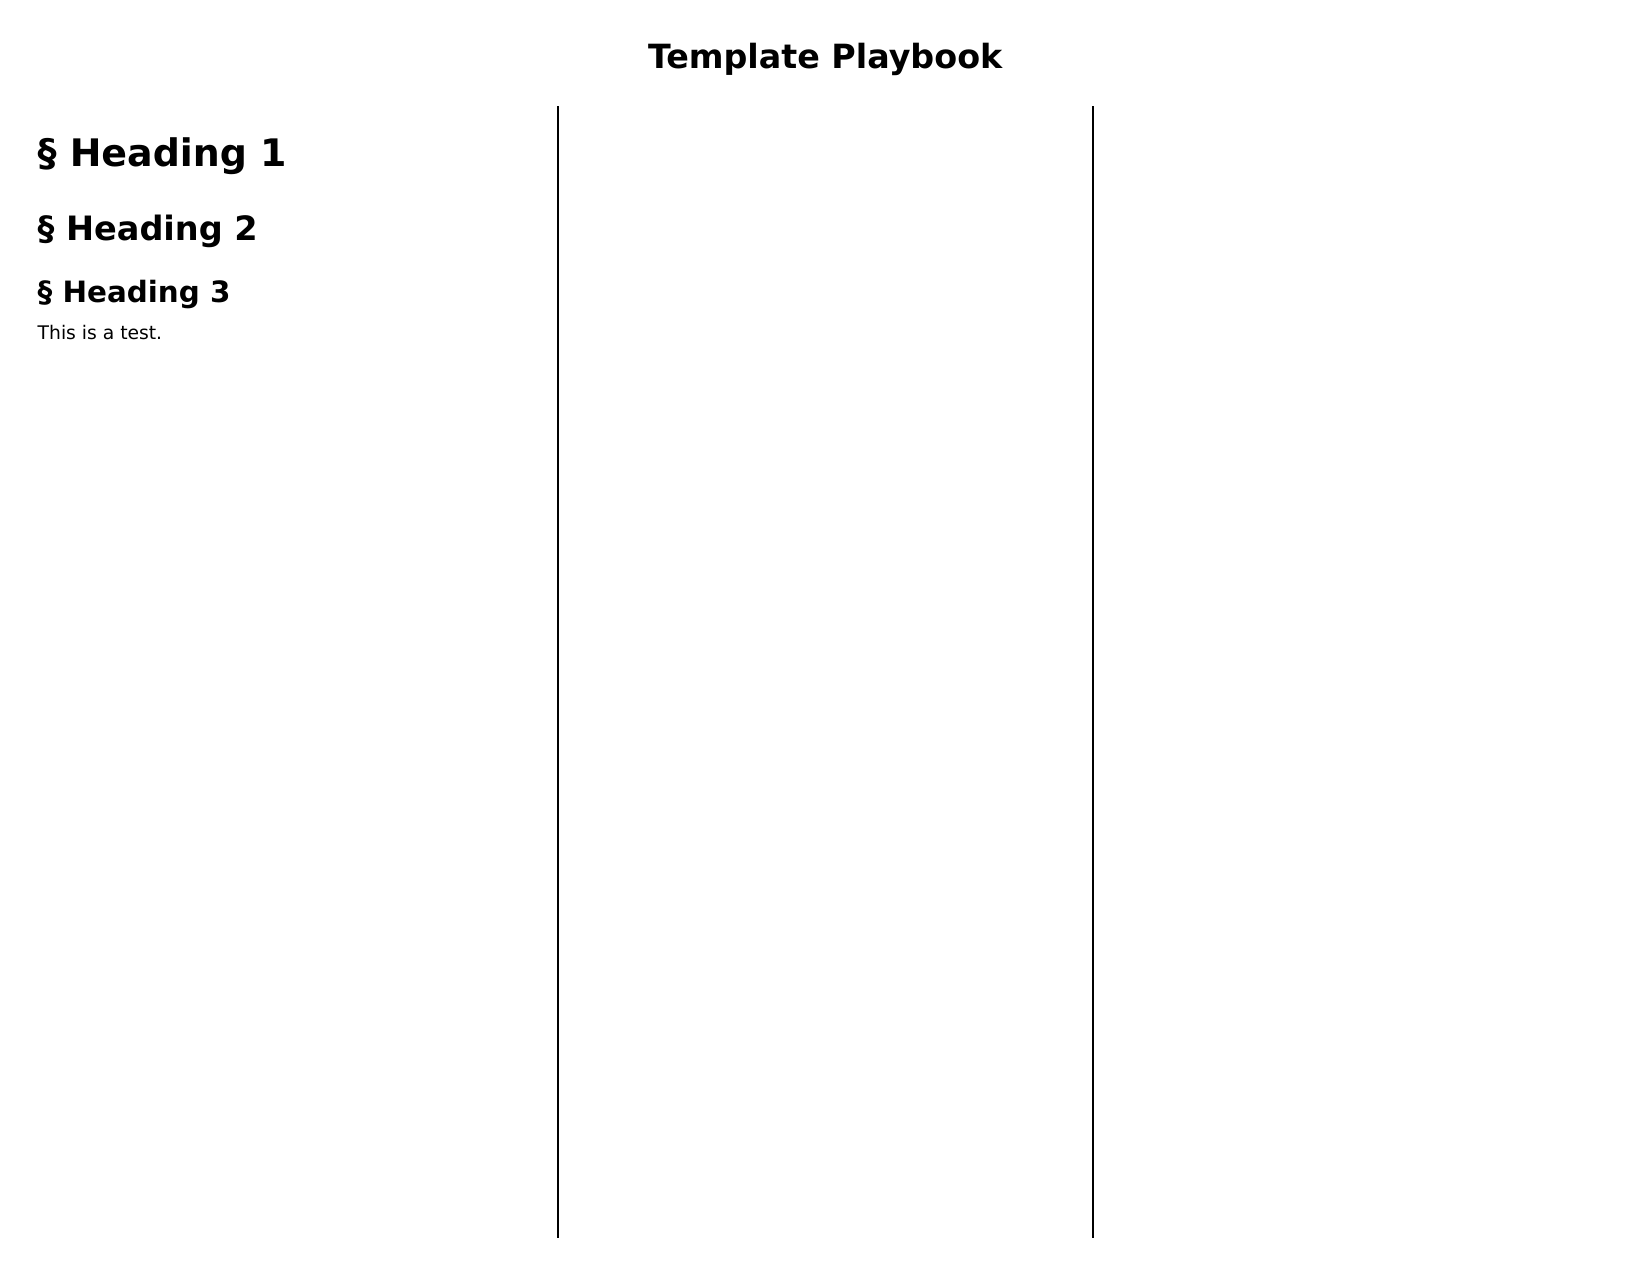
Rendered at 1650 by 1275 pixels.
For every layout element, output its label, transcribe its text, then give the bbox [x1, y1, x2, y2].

subtitle § Heading 2 [37, 209, 542, 248]
subtitle § Heading 3 [37, 275, 542, 309]
text This is a test. [37, 322, 542, 343]
subtitle § Heading 1 [37, 131, 542, 176]
